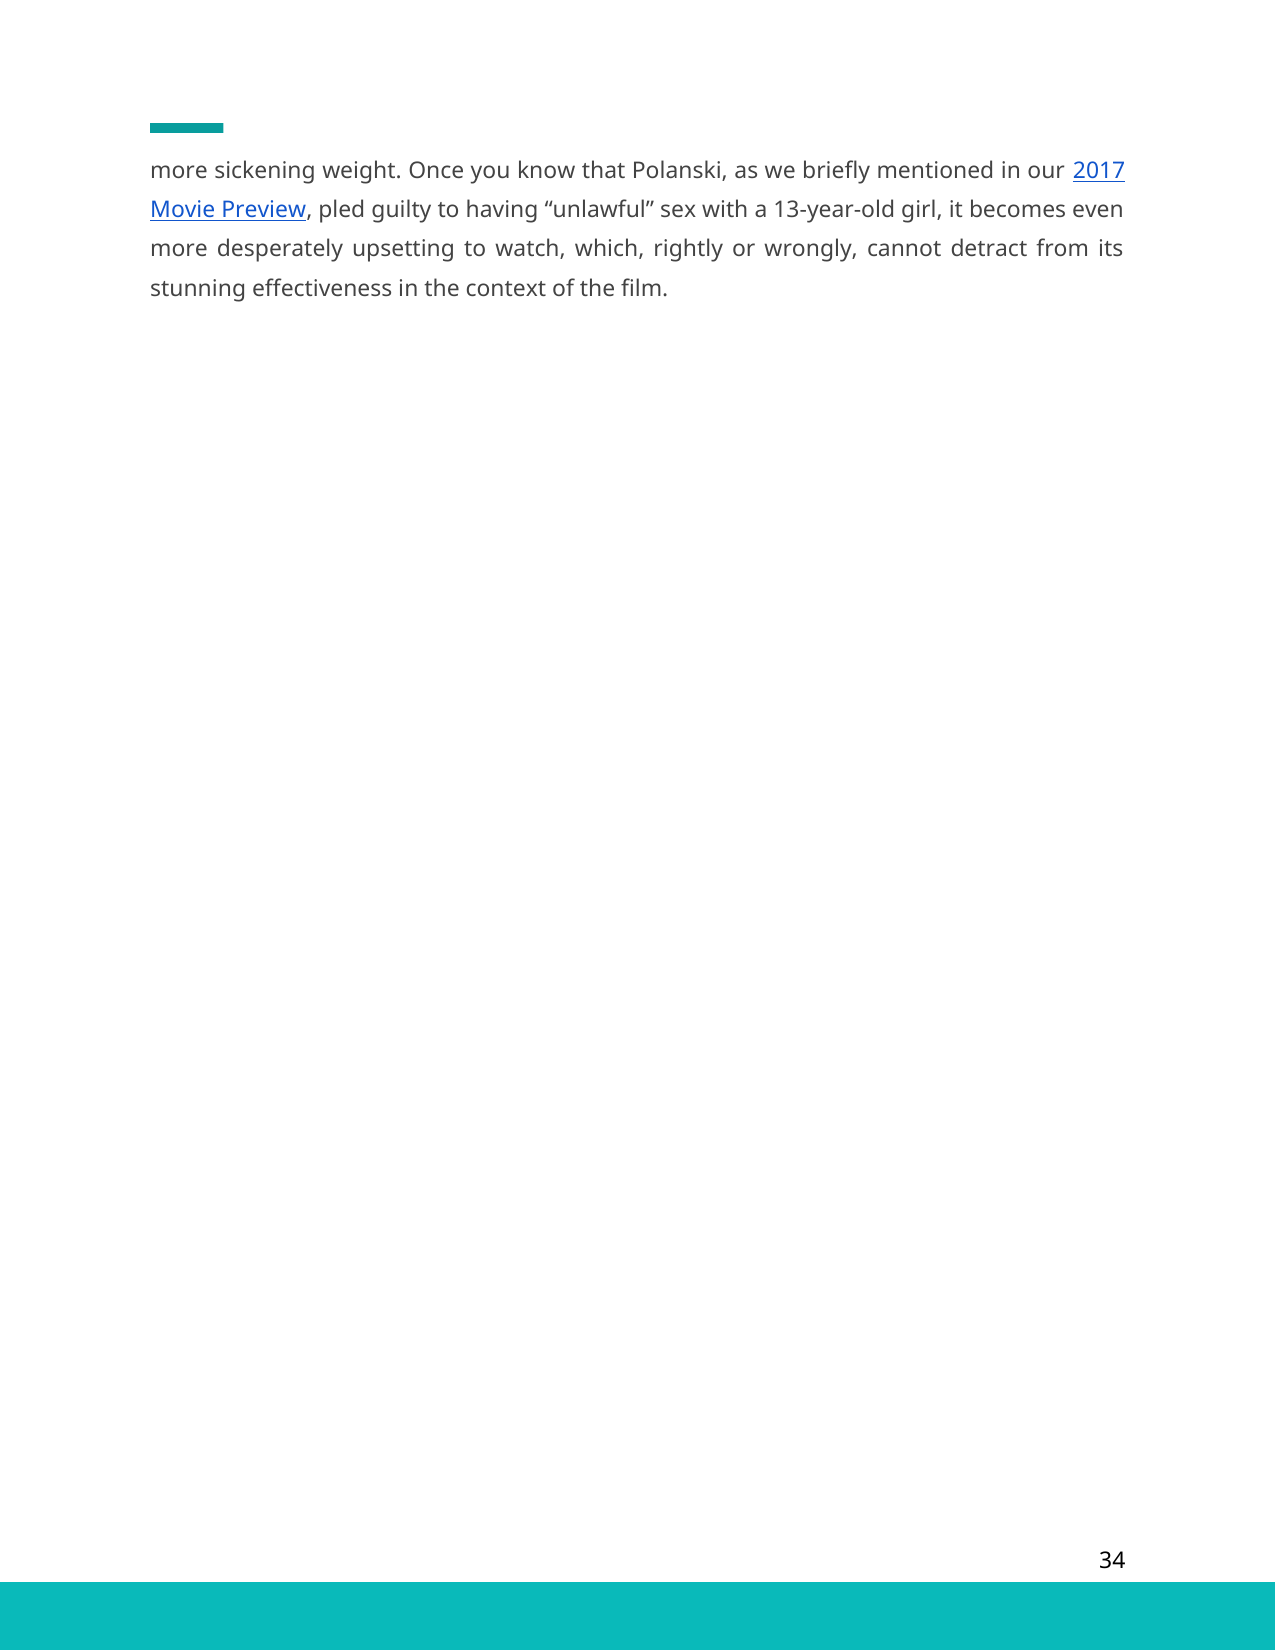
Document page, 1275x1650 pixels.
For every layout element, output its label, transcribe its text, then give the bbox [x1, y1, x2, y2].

text more sickening weight. Once you know that Polanski, as we briefly mentioned in our 2017 Movie Preview, pled guilty to having “unlawful” sex with a 13-year-old girl, it becomes even more desperately upsetting to watch, which, rightly or wrongly, cannot detract from its stunning effectiveness in the context of the film. [150, 154, 1125, 303]
picture [0, 1582, 1275, 1650]
picture [150, 123, 224, 133]
